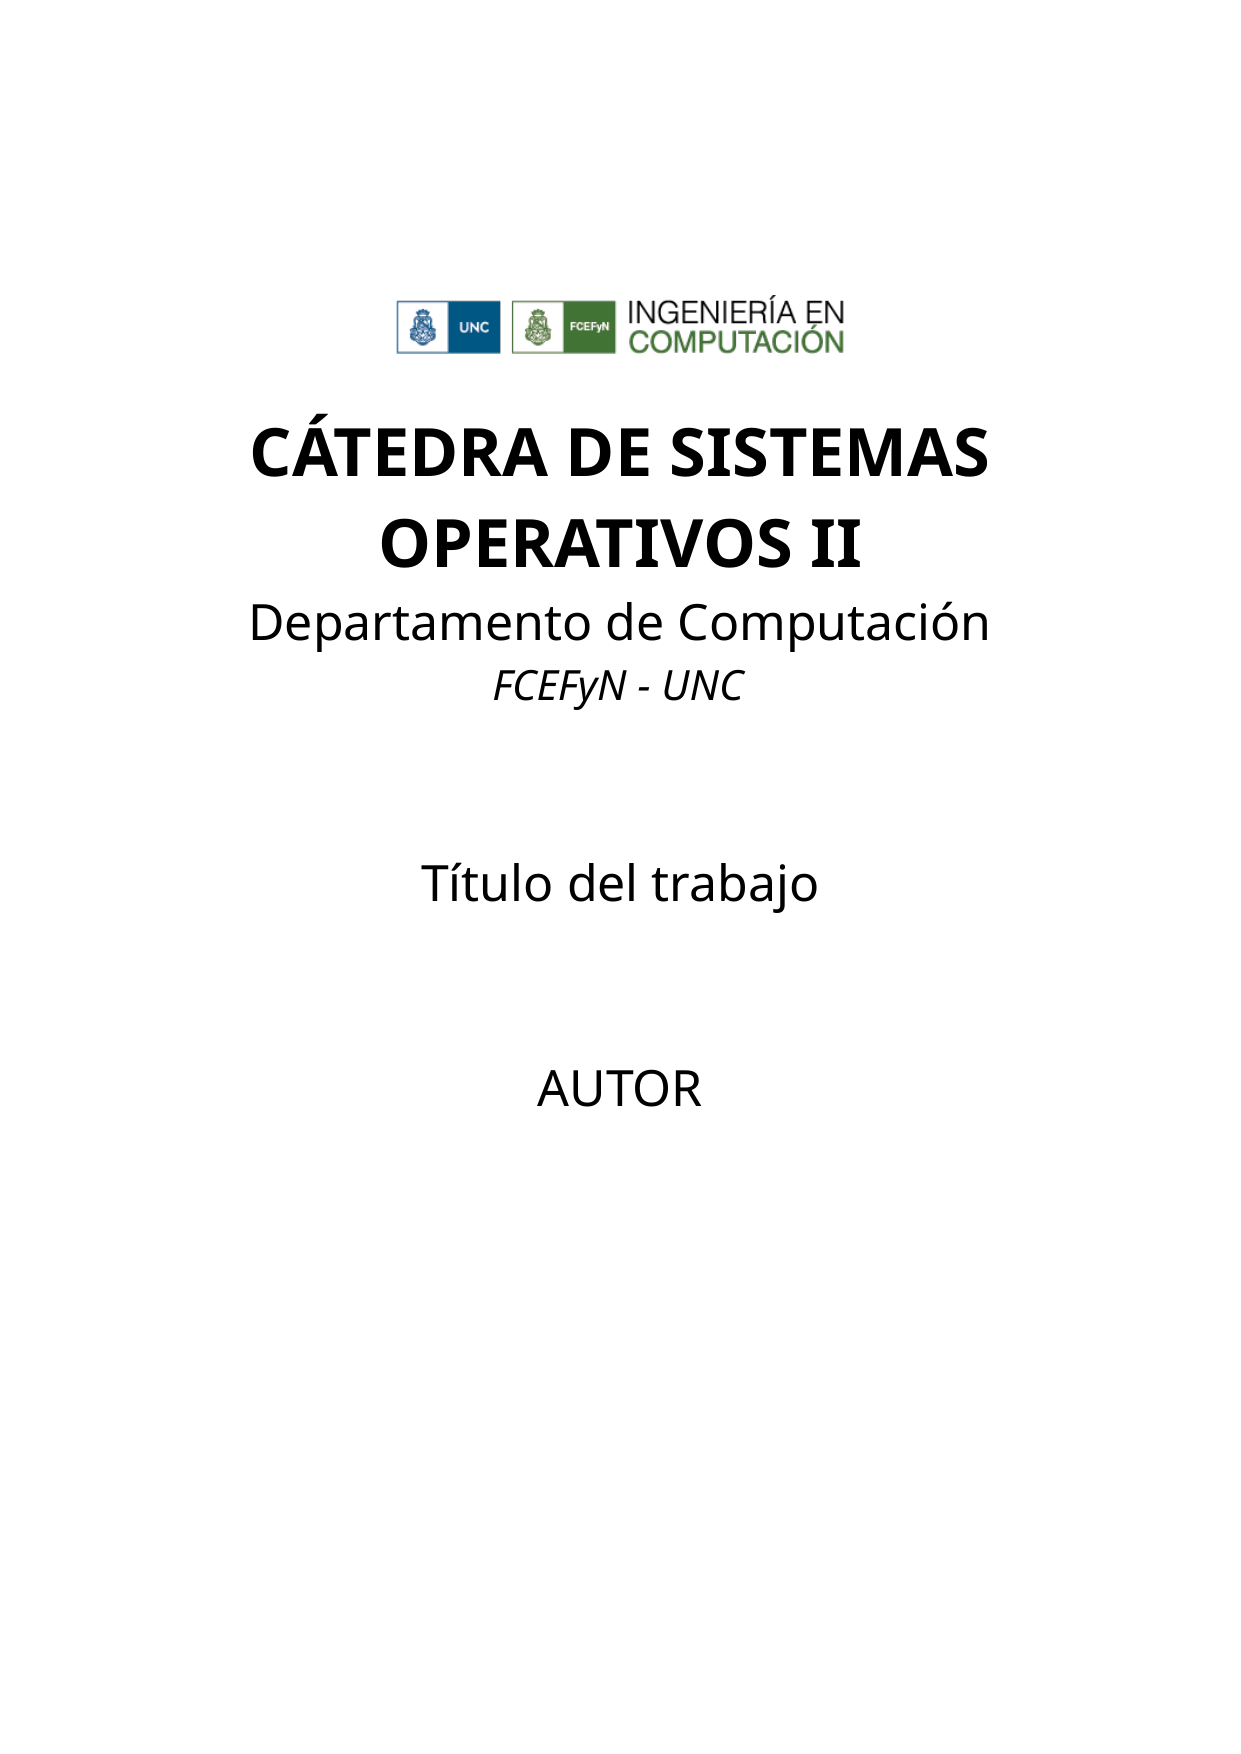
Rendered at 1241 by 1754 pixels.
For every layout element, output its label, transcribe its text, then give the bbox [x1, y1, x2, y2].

text FCEFyN - UNC [118, 655, 1122, 712]
text Título del trabajo [118, 848, 1122, 917]
text CÁTEDRA DE SISTEMAS OPERATIVOS II [118, 406, 1122, 587]
text AUTOR [118, 1053, 1122, 1121]
text Departamento de Computación [118, 587, 1122, 655]
picture [396, 295, 844, 354]
